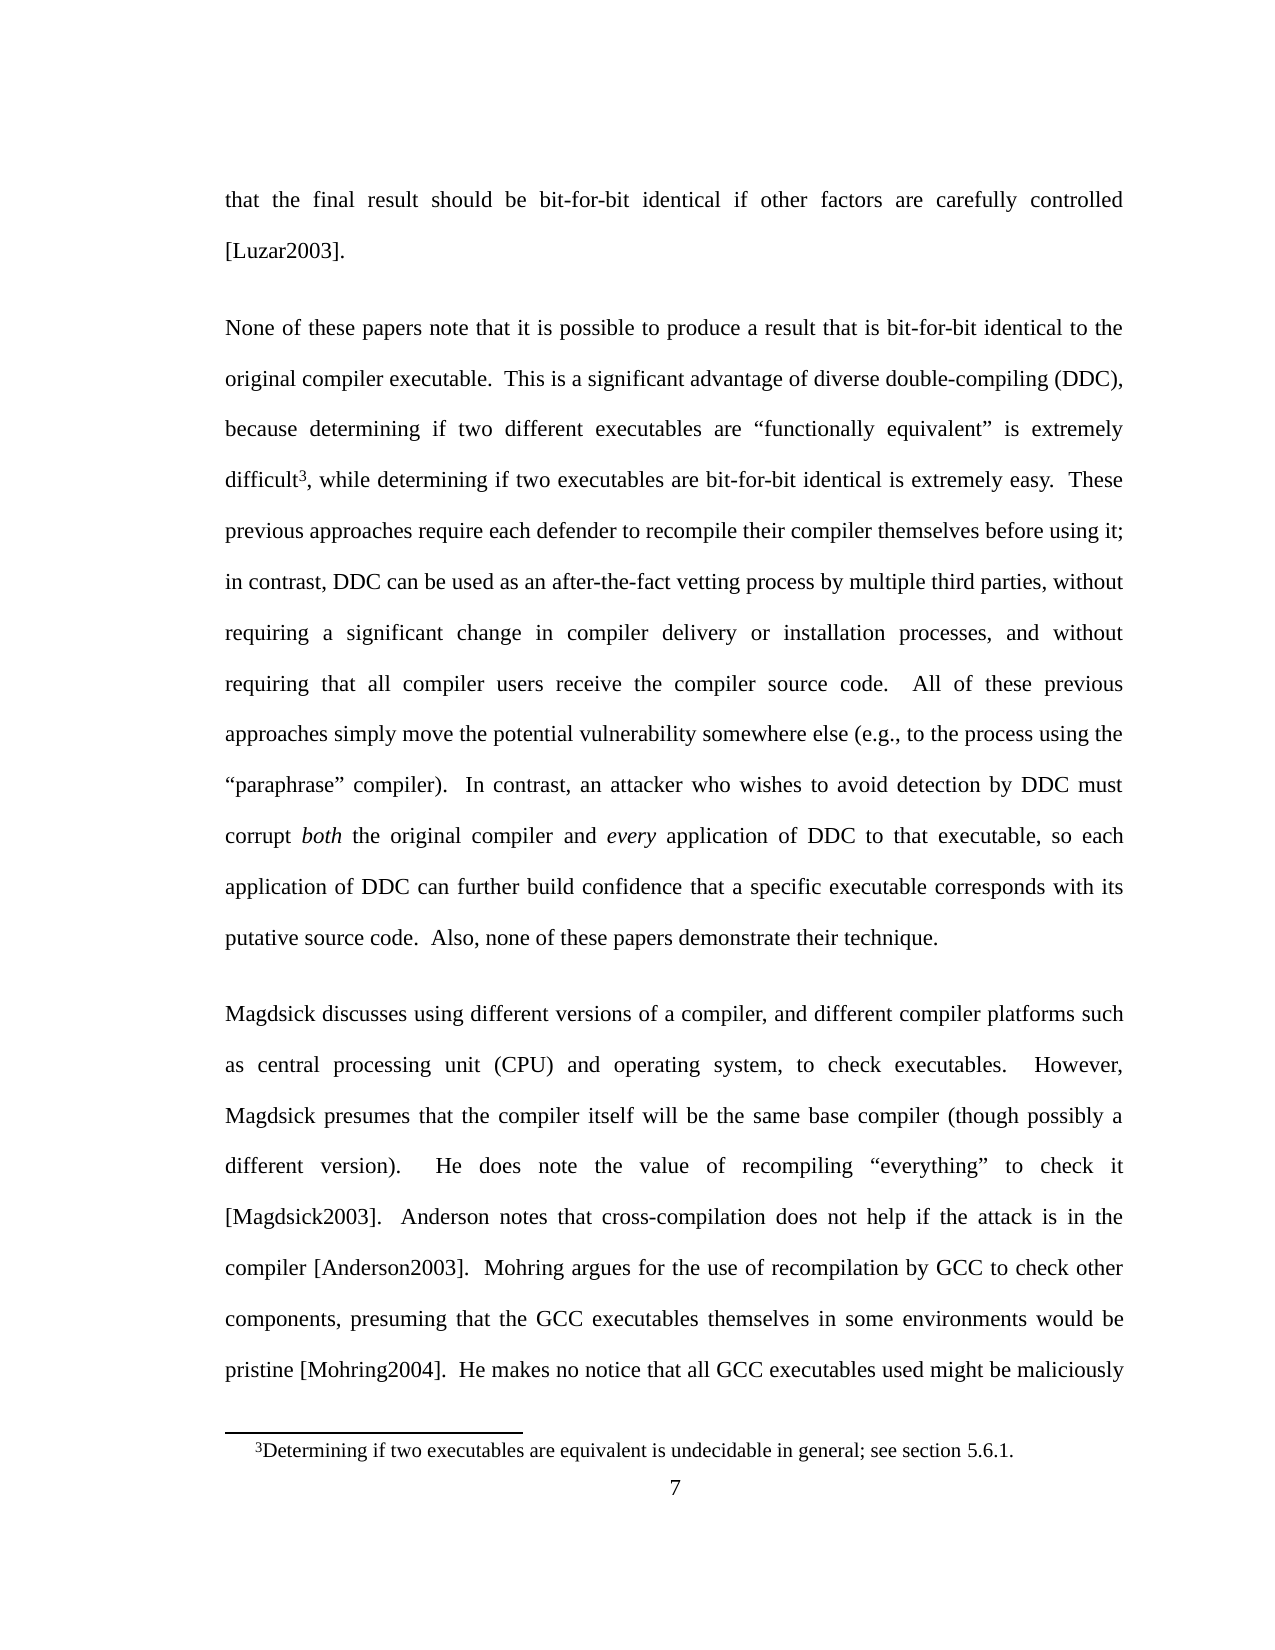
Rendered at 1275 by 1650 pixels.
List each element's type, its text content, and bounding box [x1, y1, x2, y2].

text Magdsick discusses using different versions of a compiler, and different compiler platforms such as central processing unit (CPU) and operating system, to check executables. However, Magdsick presumes that the compiler itself will be the same base compiler (though possibly a different version). He does note the value of recompiling “everything” to check it [Magdsick2003]. Anderson notes that cross-compilation does not help if the attack is in the compiler [Anderson2003]. Mohring argues for the use of recompilation by GCC to check other components, presuming that the GCC executables themselves in some environments would be pristine [Mohring2004]. He makes no notice that all GCC executables used might be maliciously [225, 1001, 1125, 1382]
text None of these papers note that it is possible to produce a result that is bit-for-bit identical to the original compiler executable. This is a significant advantage of diverse double-compiling (DDC), because determining if two different executables are “functionally equivalent” is extremely difficult, while determining if two executables are bit-for-bit identical is extremely easy. These previous approaches require each defender to recompile their compiler themselves before using it; in contrast, DDC can be used as an after-the-fact vetting process by multiple third parties, without requiring a significant change in compiler delivery or installation processes, and without requiring that all compiler users receive the compiler source code. All of these previous approaches simply move the potential vulnerability somewhere else (e.g., to the process using the “paraphrase” compiler). In contrast, an attacker who wishes to avoid detection by DDC must corrupt both the original compiler and every application of DDC to that executable, so each application of DDC can further build confidence that a specific executable corresponds with its putative source code. Also, none of these papers demonstrate their technique. [225, 315, 1125, 950]
text Determining if two executables are equivalent is undecidable in general; see section 5.6.1. [225, 1439, 1125, 1462]
text that the final result should be bit-for-bit identical if other factors are carefully controlled [Luzar2003]. [225, 187, 1125, 264]
